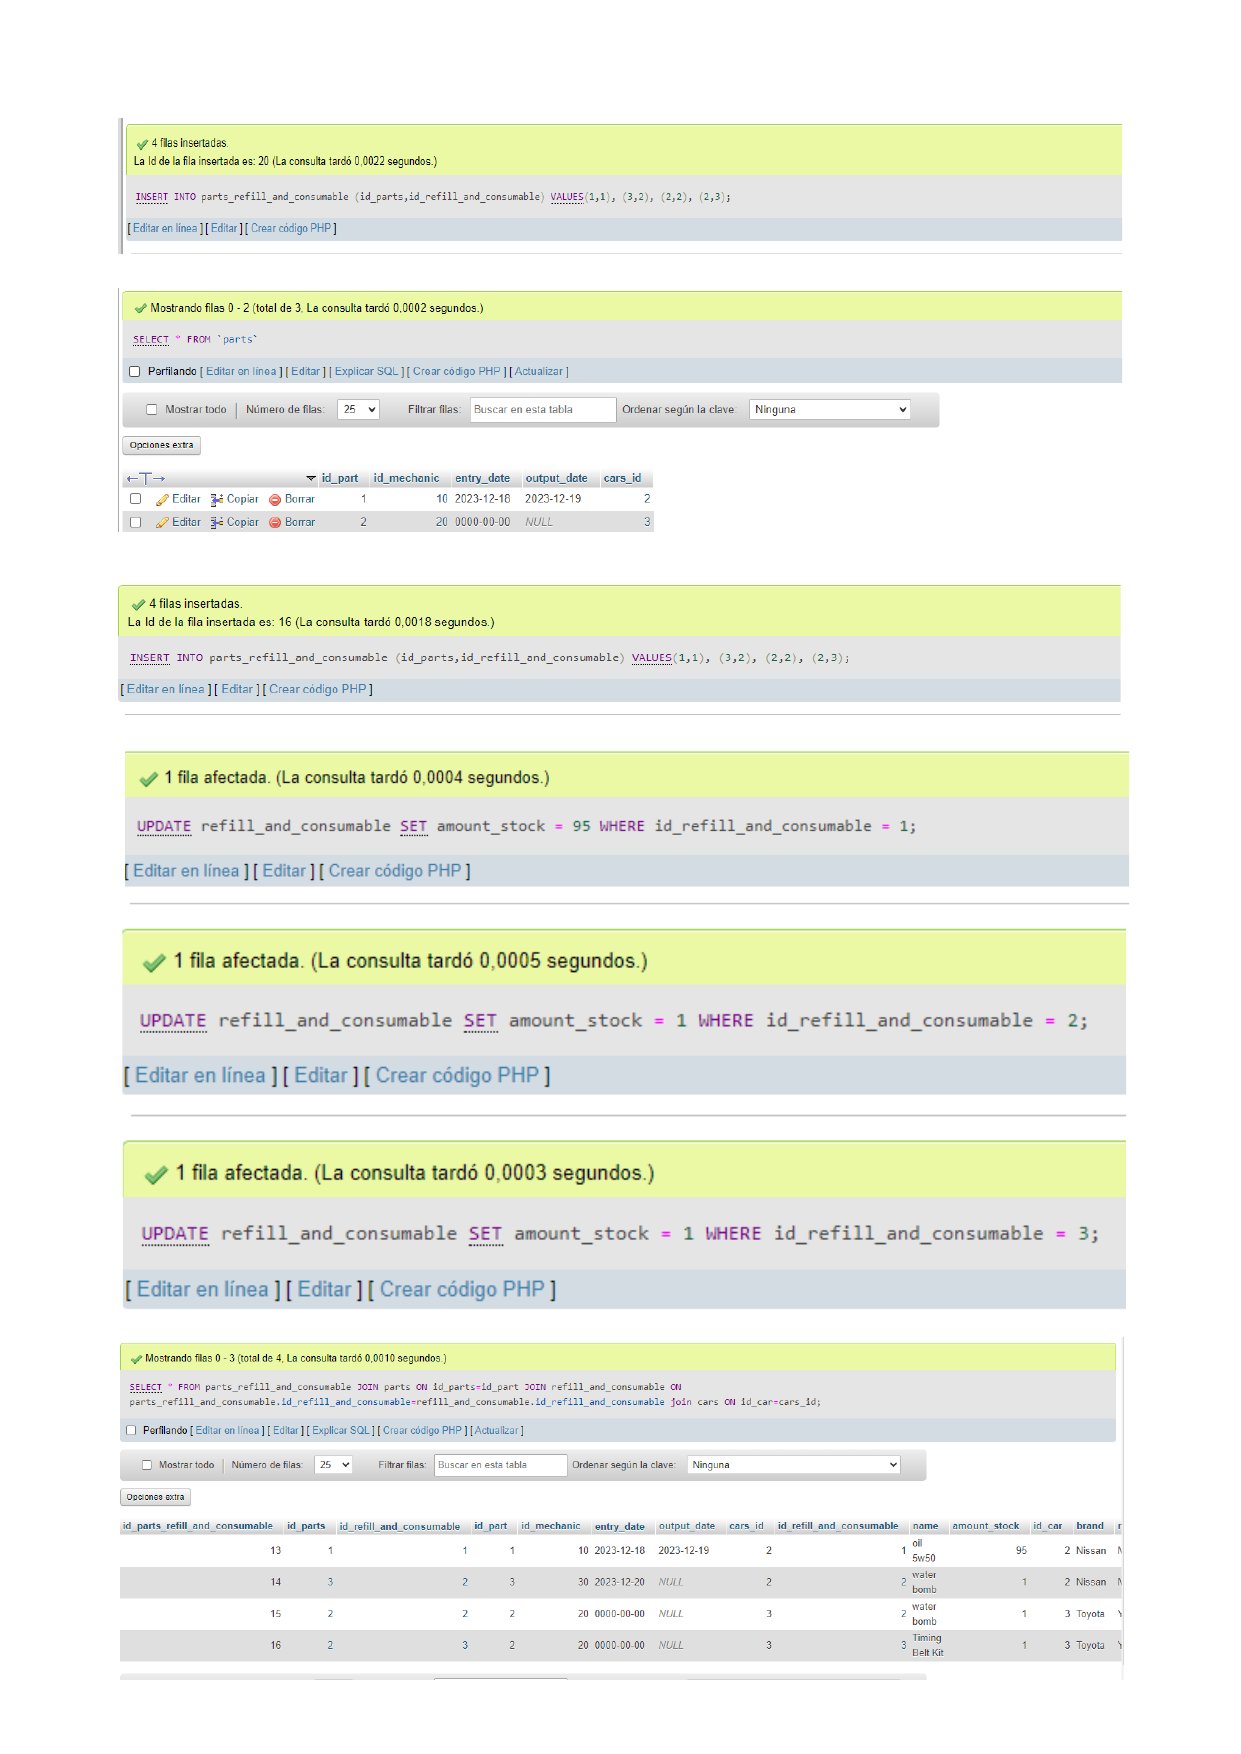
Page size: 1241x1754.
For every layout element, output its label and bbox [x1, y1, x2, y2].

picture [116, 575, 1130, 917]
picture [118, 288, 1123, 532]
picture [122, 1136, 1126, 1325]
picture [119, 1337, 1124, 1680]
picture [122, 923, 1127, 1129]
picture [118, 118, 1123, 254]
